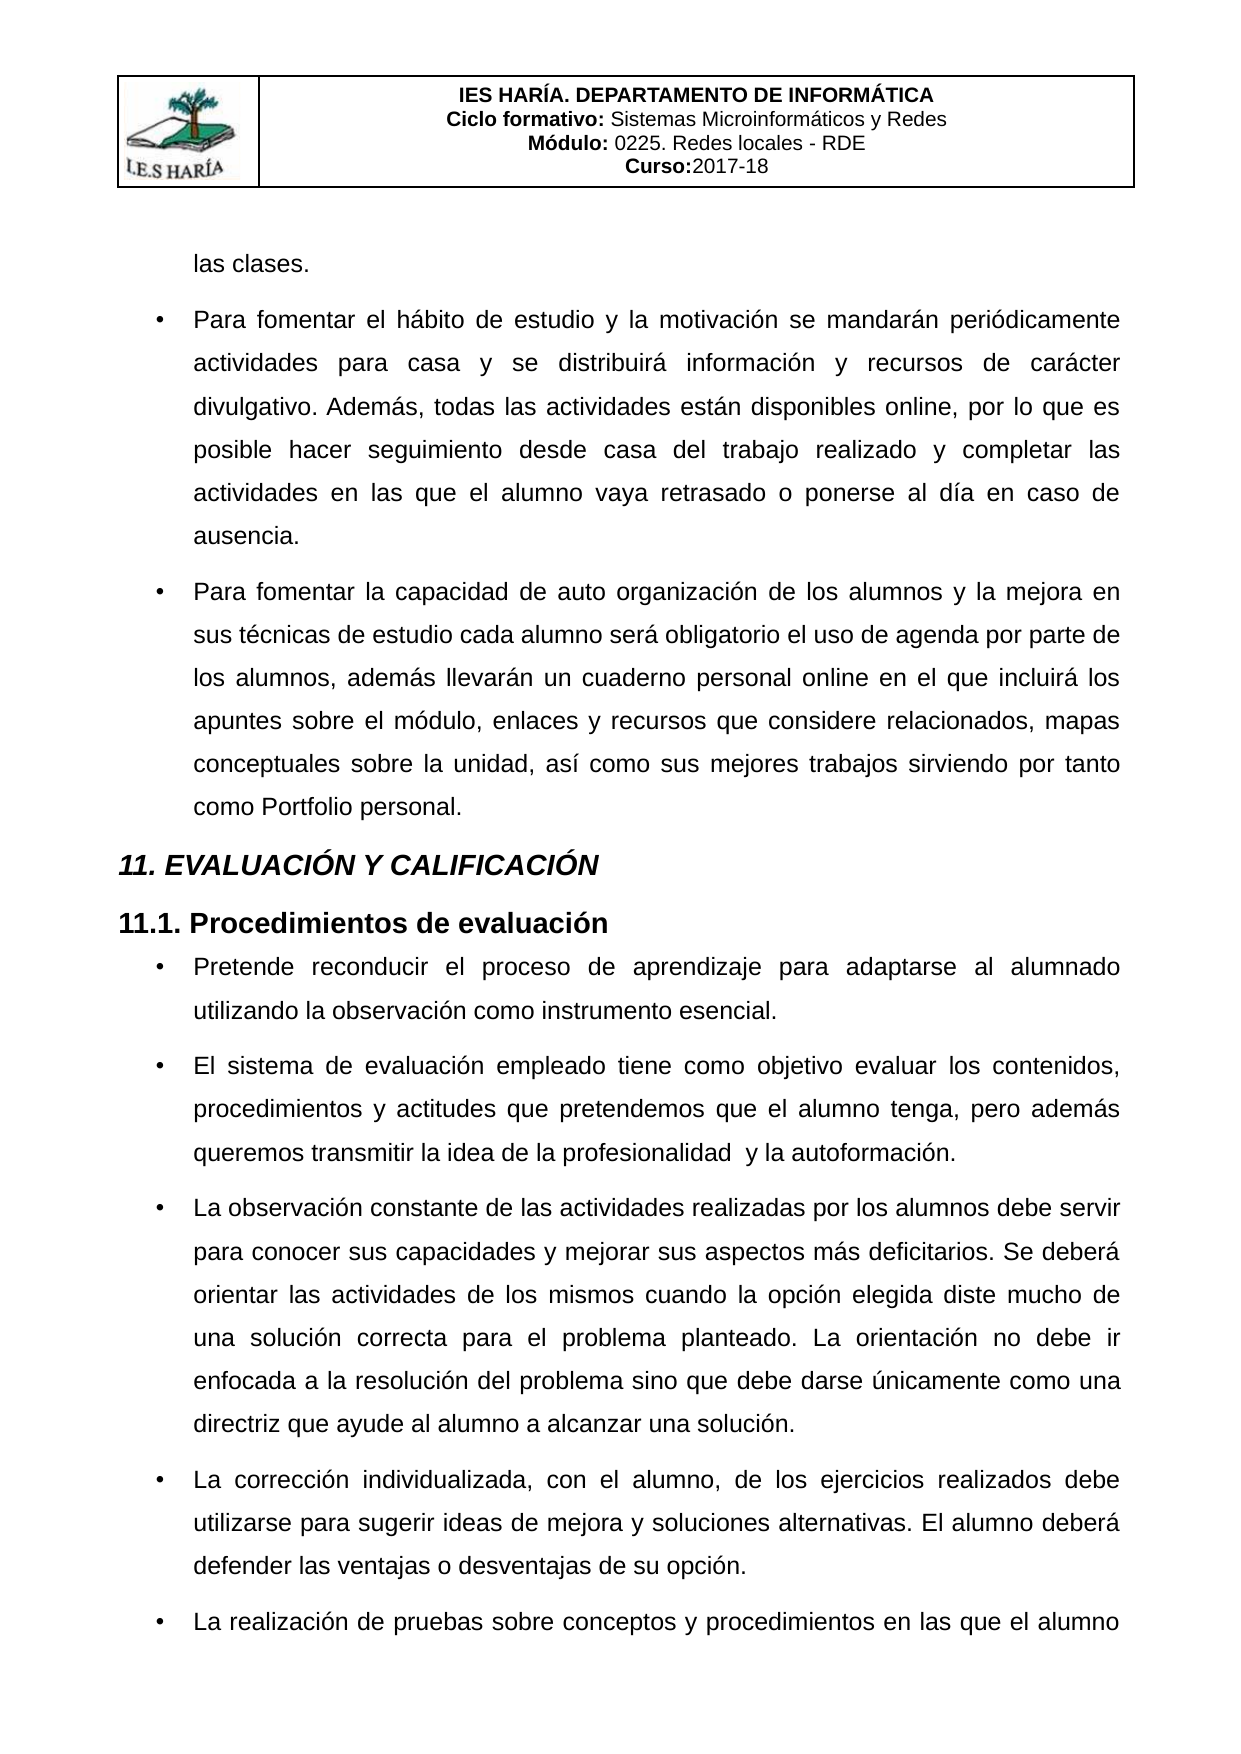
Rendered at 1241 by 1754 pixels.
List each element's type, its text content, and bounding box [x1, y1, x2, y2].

subtitle 11.1. Procedimientos de evaluación [118, 906, 1122, 940]
list Para fomentar el hábito de estudio y la motivación se mandarán periódicamente actividades para casa y se distribuirá información y recursos de carácter divulgativo. Además, todas las actividades están disponibles online, por lo que es posible hacer seguimiento desde casa del trabajo realizado y completar las actividades en las que el alumno vaya retrasado o ponerse al día en caso de ausencia. [156, 305, 1122, 549]
list Pretende reconducir el proceso de aprendizaje para adaptarse al alumnado utilizando la observación como instrumento esencial. [156, 952, 1122, 1024]
picture [123, 82, 241, 180]
list El sistema de evaluación empleado tiene como objetivo evaluar los contenidos, procedimientos y actitudes que pretendemos que el alumno tenga, pero además queremos transmitir la idea de la profesionalidad y la autoformación. [156, 1051, 1122, 1166]
list Para fomentar la capacidad de auto organización de los alumnos y la mejora en sus técnicas de estudio cada alumno será obligatorio el uso de agenda por parte de los alumnos, además llevarán un cuaderno personal online en el que incluirá los apuntes sobre el módulo, enlaces y recursos que considere relacionados, mapas conceptuales sobre la unidad, así como sus mejores trabajos sirviendo por tanto como Portfolio personal. [156, 576, 1122, 821]
list La corrección individualizada, con el alumno, de los ejercicios realizados debe utilizarse para sugerir ideas de mejora y soluciones alternativas. El alumno deberá defender las ventajas o desventajas de su opción. [156, 1464, 1122, 1580]
subtitle 11. EVALUACIÓN Y CALIFICACIÓN [118, 848, 1122, 881]
list La realización de pruebas sobre conceptos y procedimientos en las que el alumno [156, 1607, 1122, 1635]
list las clases. [156, 249, 1122, 278]
list La observación constante de las actividades realizadas por los alumnos debe servir para conocer sus capacidades y mejorar sus aspectos más deficitarios. Se deberá orientar las actividades de los mismos cuando la opción elegida diste mucho de una solución correcta para el problema planteado. La orientación no debe ir enfocada a la resolución del problema sino que debe darse únicamente como una directriz que ayude al alumno a alcanzar una solución. [156, 1193, 1122, 1438]
